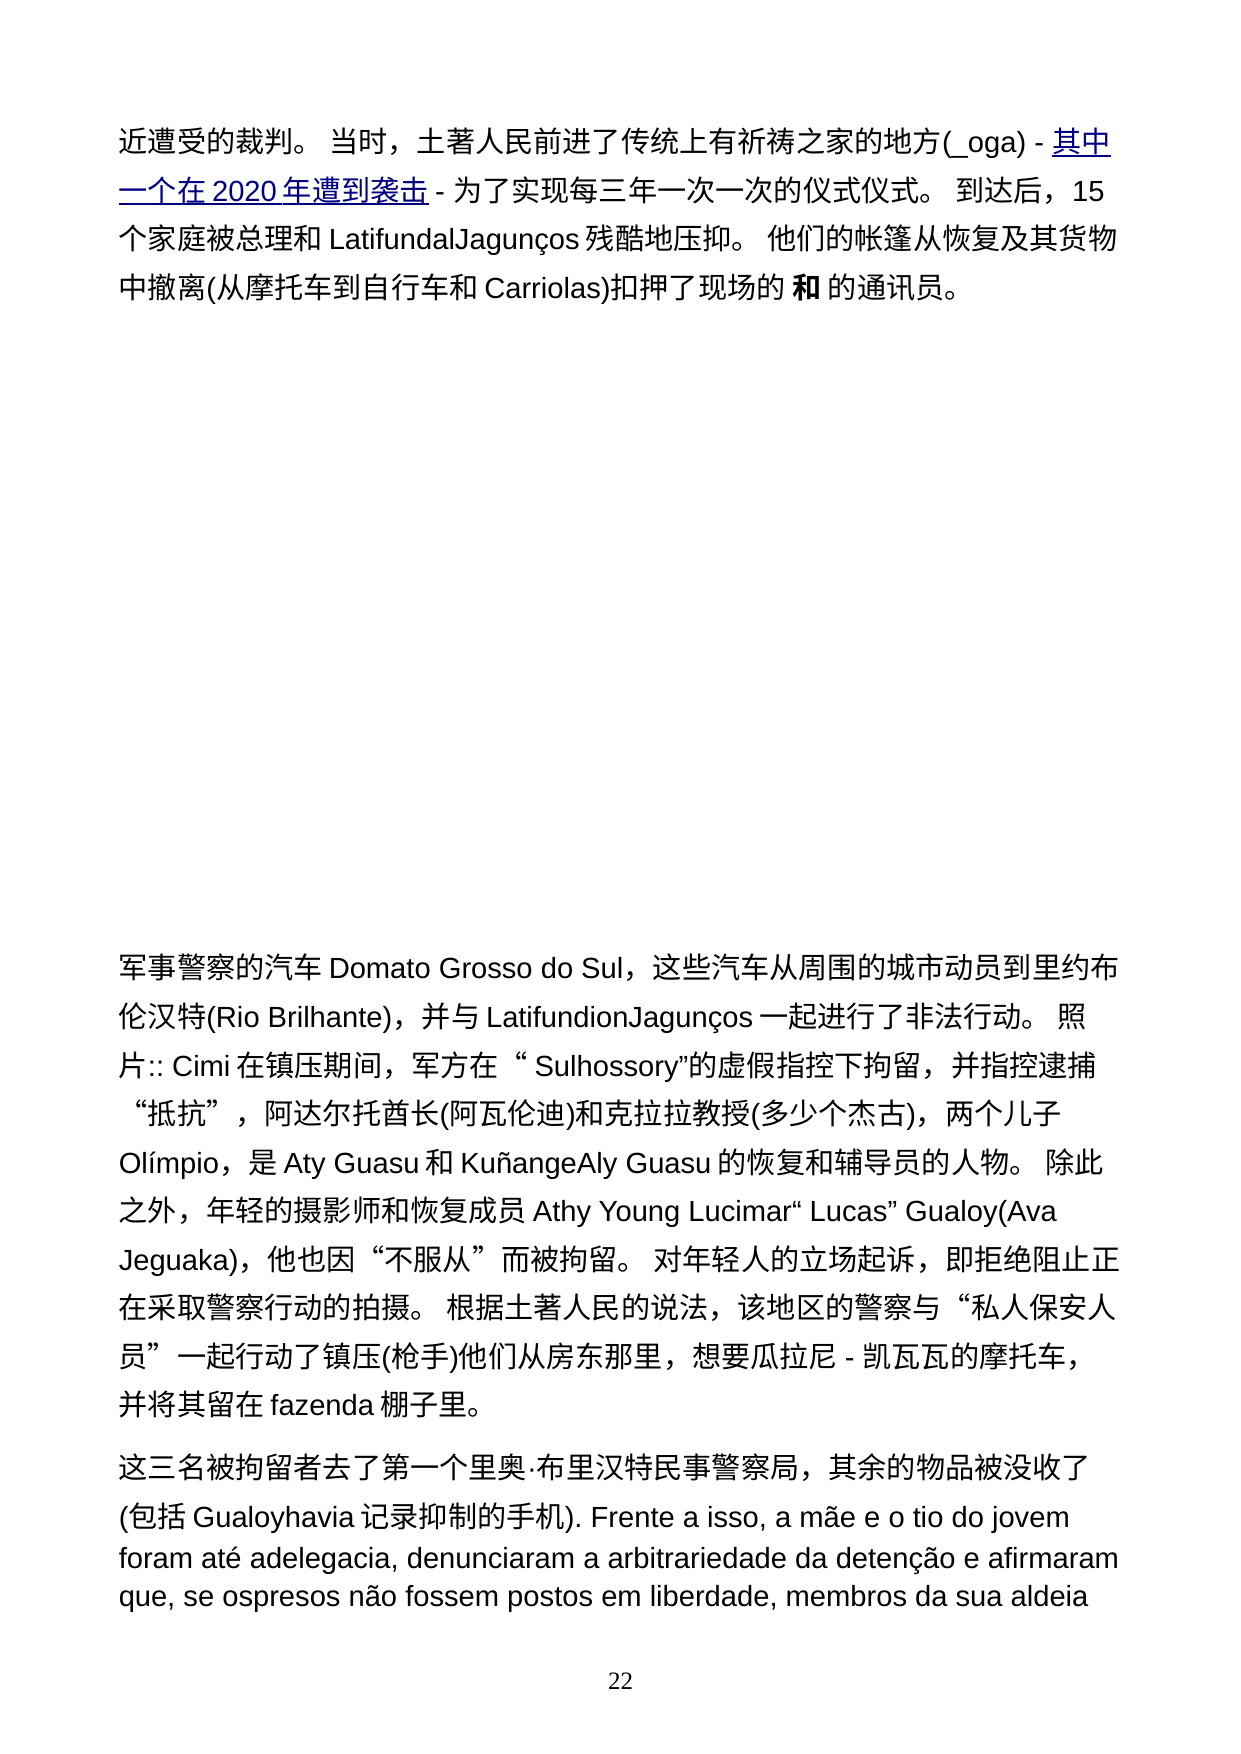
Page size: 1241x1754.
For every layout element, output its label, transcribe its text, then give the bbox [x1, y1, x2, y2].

text 近遭受的裁判。 当时，土著人民前进了传统上有祈祷之家的地方(_oga) - 其中一个在2020年遭到袭击 - 为了实现每三年一次一次的仪式仪式。 到达后，15个家庭被总理和LatifundalJagunços残酷地压抑。 他们的帐篷从恢复及其货物中撤离(从摩托车到自行车和Carriolas)扣押了现场的 和 的通讯员。 [118, 118, 1122, 306]
text 这三名被拘留者去了第一个里奥·布里汉特民事警察局，其余的物品被没收了(包括Gualoyhavia记录抑制的手机). Frente a isso, a mãe e o tio do jovem foram até adelegacia, denunciaram a arbitrariedade da detenção e afirmaram que, se ospresos não fossem postos em liberdade, membros da sua aldeia [118, 1445, 1122, 1613]
text 军事警察的汽车Domato Grosso do Sul，这些汽车从周围的城市动员到里约布伦汉特(Rio Brilhante)，并与LatifundionJagunços一起进行了非法行动。 照片:: Cimi在镇压期间，军方在“ Sulhossory”的虚假指控下拘留，并指控逮捕“抵抗”，阿达尔托酋长(阿瓦伦迪)和克拉拉教授(多少个杰古)，两个儿子Olímpio，是Aty Guasu和KuñangeAly Guasu的恢复和辅导员的人物。 除此之外，年轻的摄影师和恢复成员Athy Young Lucimar“ Lucas” Gualoy(Ava Jeguaka)，他也因“不服从”而被拘留。 对年轻人的立场起诉，即拒绝阻止正在采取警察行动的拍摄。 根据土著人民的说法，该地区的警察与“私人保安人员”一起行动了镇压(枪手)他们从房东那里，想要瓜拉尼 - 凯瓦瓦的摩托车，并将其留在fazenda棚子里。 [118, 327, 1122, 1424]
